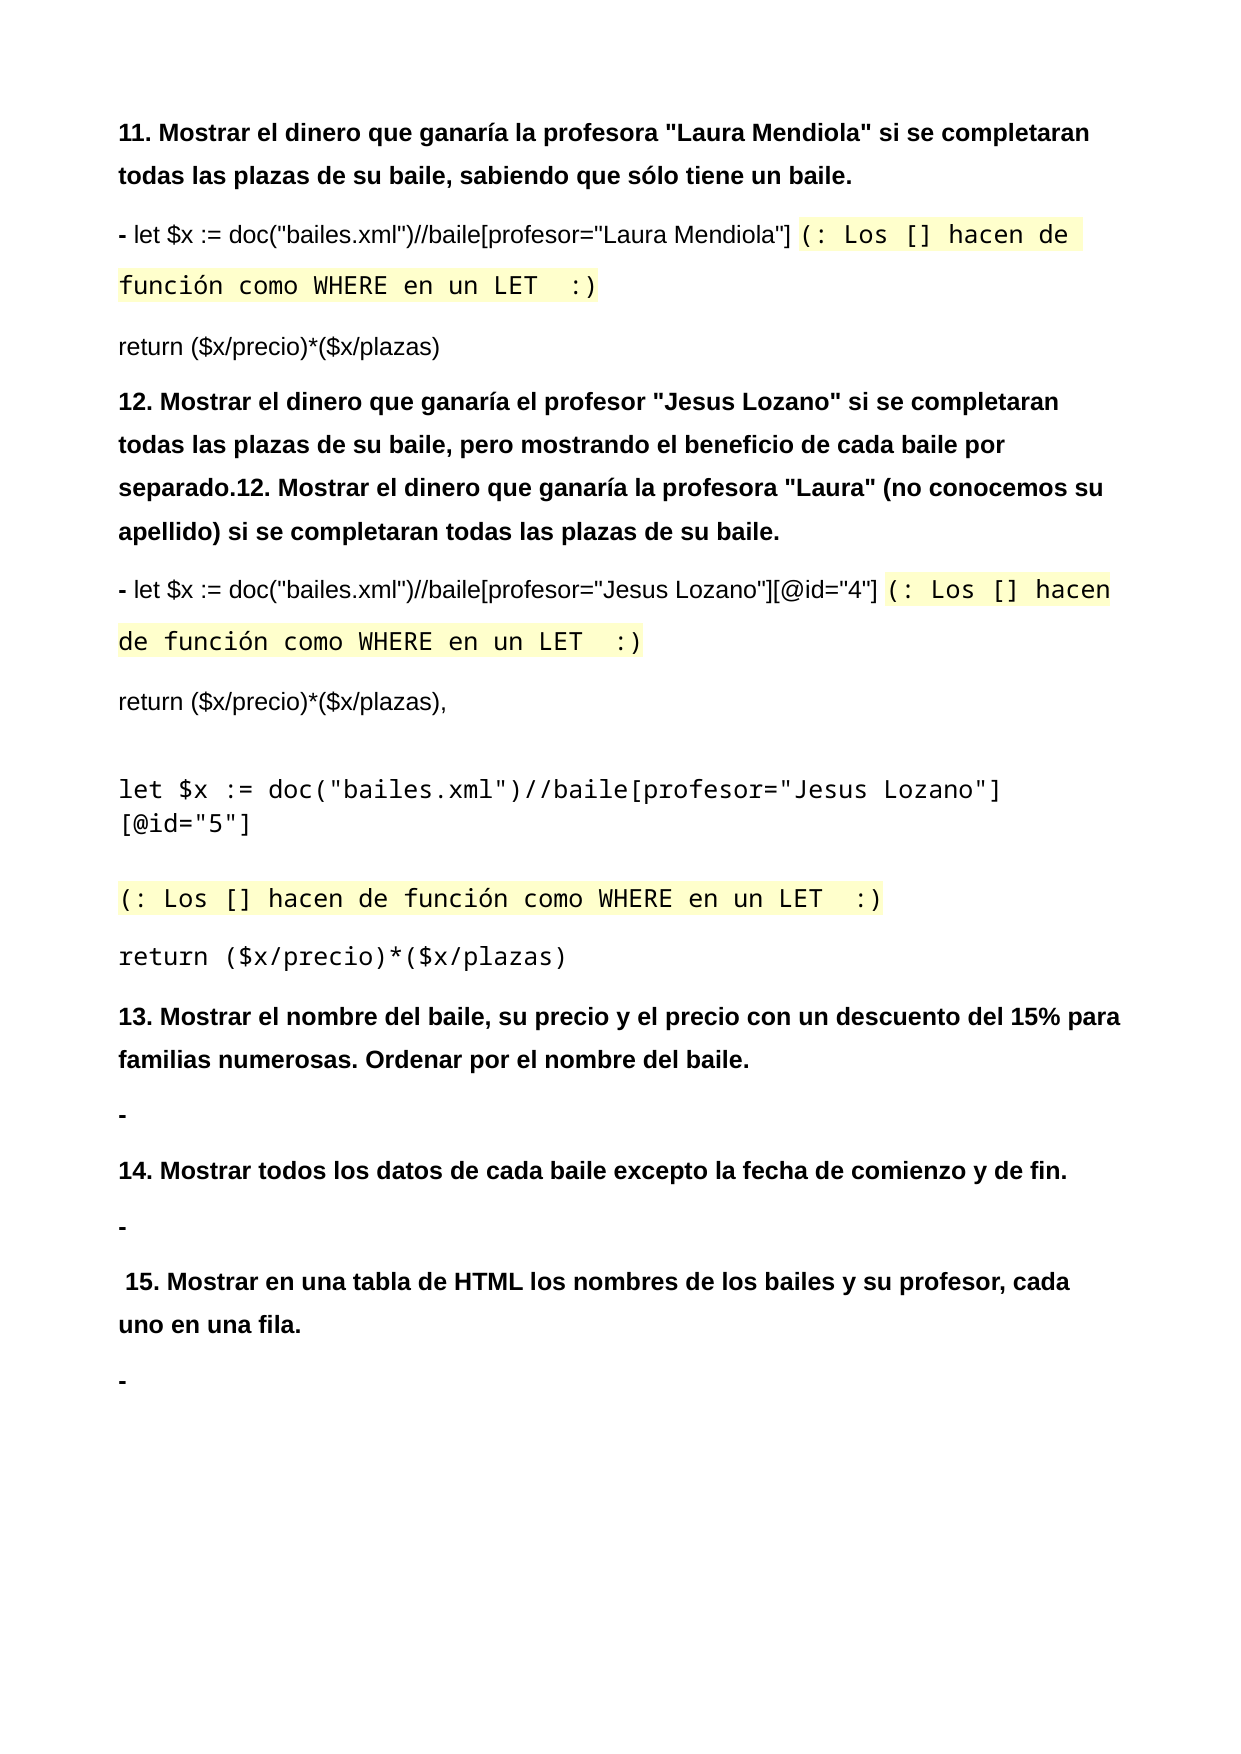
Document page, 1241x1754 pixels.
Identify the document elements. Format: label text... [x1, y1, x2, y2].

list return ($x/precio)*($x/plazas) [118, 331, 1122, 360]
list - let $x := doc("bailes.xml")//baile[profesor="Jesus Lozano"][@id="4"] (: Los [] hacen de función como WHERE en un LET :) [118, 572, 1122, 657]
list - [118, 1212, 1122, 1240]
list - [118, 1366, 1122, 1395]
list let $x := doc("bailes.xml")//baile[profesor="Jesus Lozano"][@id="5"] [118, 772, 1122, 840]
list - [118, 1100, 1122, 1129]
list - let $x := doc("bailes.xml")//baile[profesor="Laura Mendiola"] (: Los [] hacen de función como WHERE en un LET :) [118, 217, 1122, 302]
list return ($x/precio)*($x/plazas) [118, 939, 1122, 973]
list return ($x/precio)*($x/plazas), [118, 687, 1122, 715]
list 12. Mostrar el dinero que ganaría el profesor "Jesus Lozano" si se completaran todas las plazas de su baile, pero mostrando el beneficio de cada baile por separado.12. Mostrar el dinero que ganaría la profesora "Laura" (no conocemos su apellido) si se completaran todas las plazas de su baile. [118, 387, 1122, 545]
list 13. Mostrar el nombre del baile, su precio y el precio con un descuento del 15% para familias numerosas. Ordenar por el nombre del baile. [118, 1002, 1122, 1073]
list (: Los [] hacen de función como WHERE en un LET :) [118, 881, 1122, 915]
list 11. Mostrar el dinero que ganaría la profesora "Laura Mendiola" si se completaran todas las plazas de su baile, sabiendo que sólo tiene un baile. [118, 118, 1122, 190]
list 15. Mostrar en una tabla de HTML los nombres de los bailes y su profesor, cada uno en una fila. [118, 1267, 1122, 1339]
list 14. Mostrar todos los datos de cada baile excepto la fecha de comienzo y de fin. [118, 1156, 1122, 1185]
